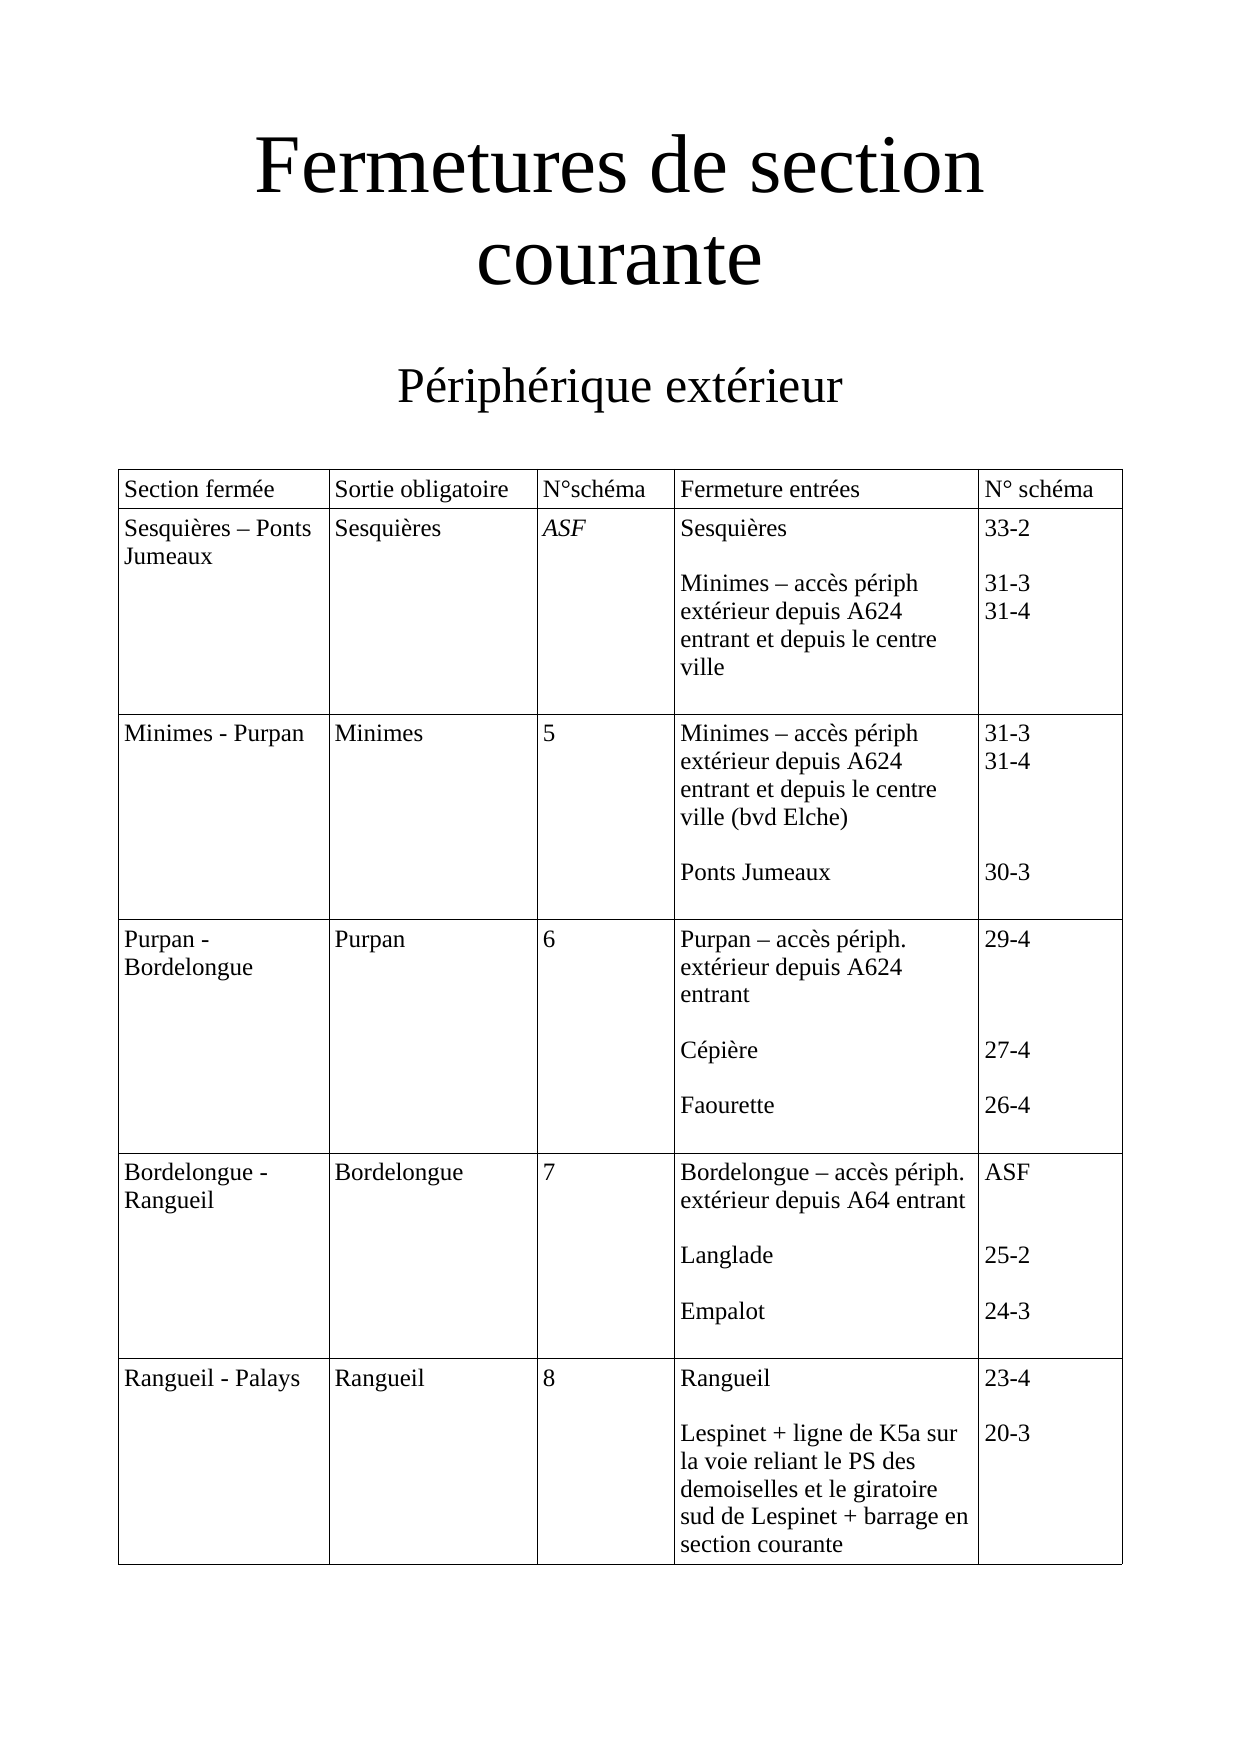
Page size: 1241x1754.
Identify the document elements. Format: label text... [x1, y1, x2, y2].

table_cell Bordelongue - Rangueil [119, 1154, 329, 1358]
table_cell Bordelongue [330, 1154, 537, 1358]
table_header Fermeture entrées [675, 470, 978, 508]
table_cell ASF 25-2 24-3 [979, 1154, 1122, 1358]
table_cell Rangueil - Palays [119, 1359, 329, 1563]
table_cell Purpan [330, 920, 537, 1152]
table_cell Rangueil [330, 1359, 537, 1563]
table_cell Purpan - Bordelongue [119, 920, 329, 1152]
table_cell 6 [538, 920, 674, 1152]
text Périphérique extérieur [118, 358, 1122, 413]
table_cell 7 [538, 1154, 674, 1358]
text Fermetures de section courante [118, 118, 1122, 303]
table_header Sortie obligatoire [330, 470, 537, 508]
table_cell 23-4 20-3 [979, 1359, 1122, 1563]
table_header Section fermée [119, 470, 329, 508]
table_cell Minimes – accès périph extérieur depuis A624 entrant et depuis le centre ville (bvd Elche) Ponts Jumeaux [675, 715, 978, 919]
table_header N°schéma [538, 470, 674, 508]
table_cell 33-2 31-3 31-4 [979, 509, 1122, 714]
table_cell 8 [538, 1359, 674, 1563]
table_cell Sesquières – Ponts Jumeaux [119, 509, 329, 714]
table_cell 29-4 27-4 26-4 [979, 920, 1122, 1152]
table_cell Purpan – accès périph. extérieur depuis A624 entrant Cépière Faourette [675, 920, 978, 1152]
table_cell Rangueil Lespinet + ligne de K5a sur la voie reliant le PS des demoiselles et le giratoire sud de Lespinet + barrage en section courante [675, 1359, 978, 1563]
table_header N° schéma [979, 470, 1122, 508]
table_cell Minimes [330, 715, 537, 919]
table_cell 5 [538, 715, 674, 919]
table_cell Sesquières [330, 509, 537, 714]
table_cell Sesquières Minimes – accès périph extérieur depuis A624 entrant et depuis le centre ville [675, 509, 978, 714]
table_cell Bordelongue – accès périph. extérieur depuis A64 entrant Langlade Empalot [675, 1154, 978, 1358]
table_cell ASF [538, 509, 674, 714]
table_cell Minimes - Purpan [119, 715, 329, 919]
table_cell 31-3 31-4 30-3 [979, 715, 1122, 919]
